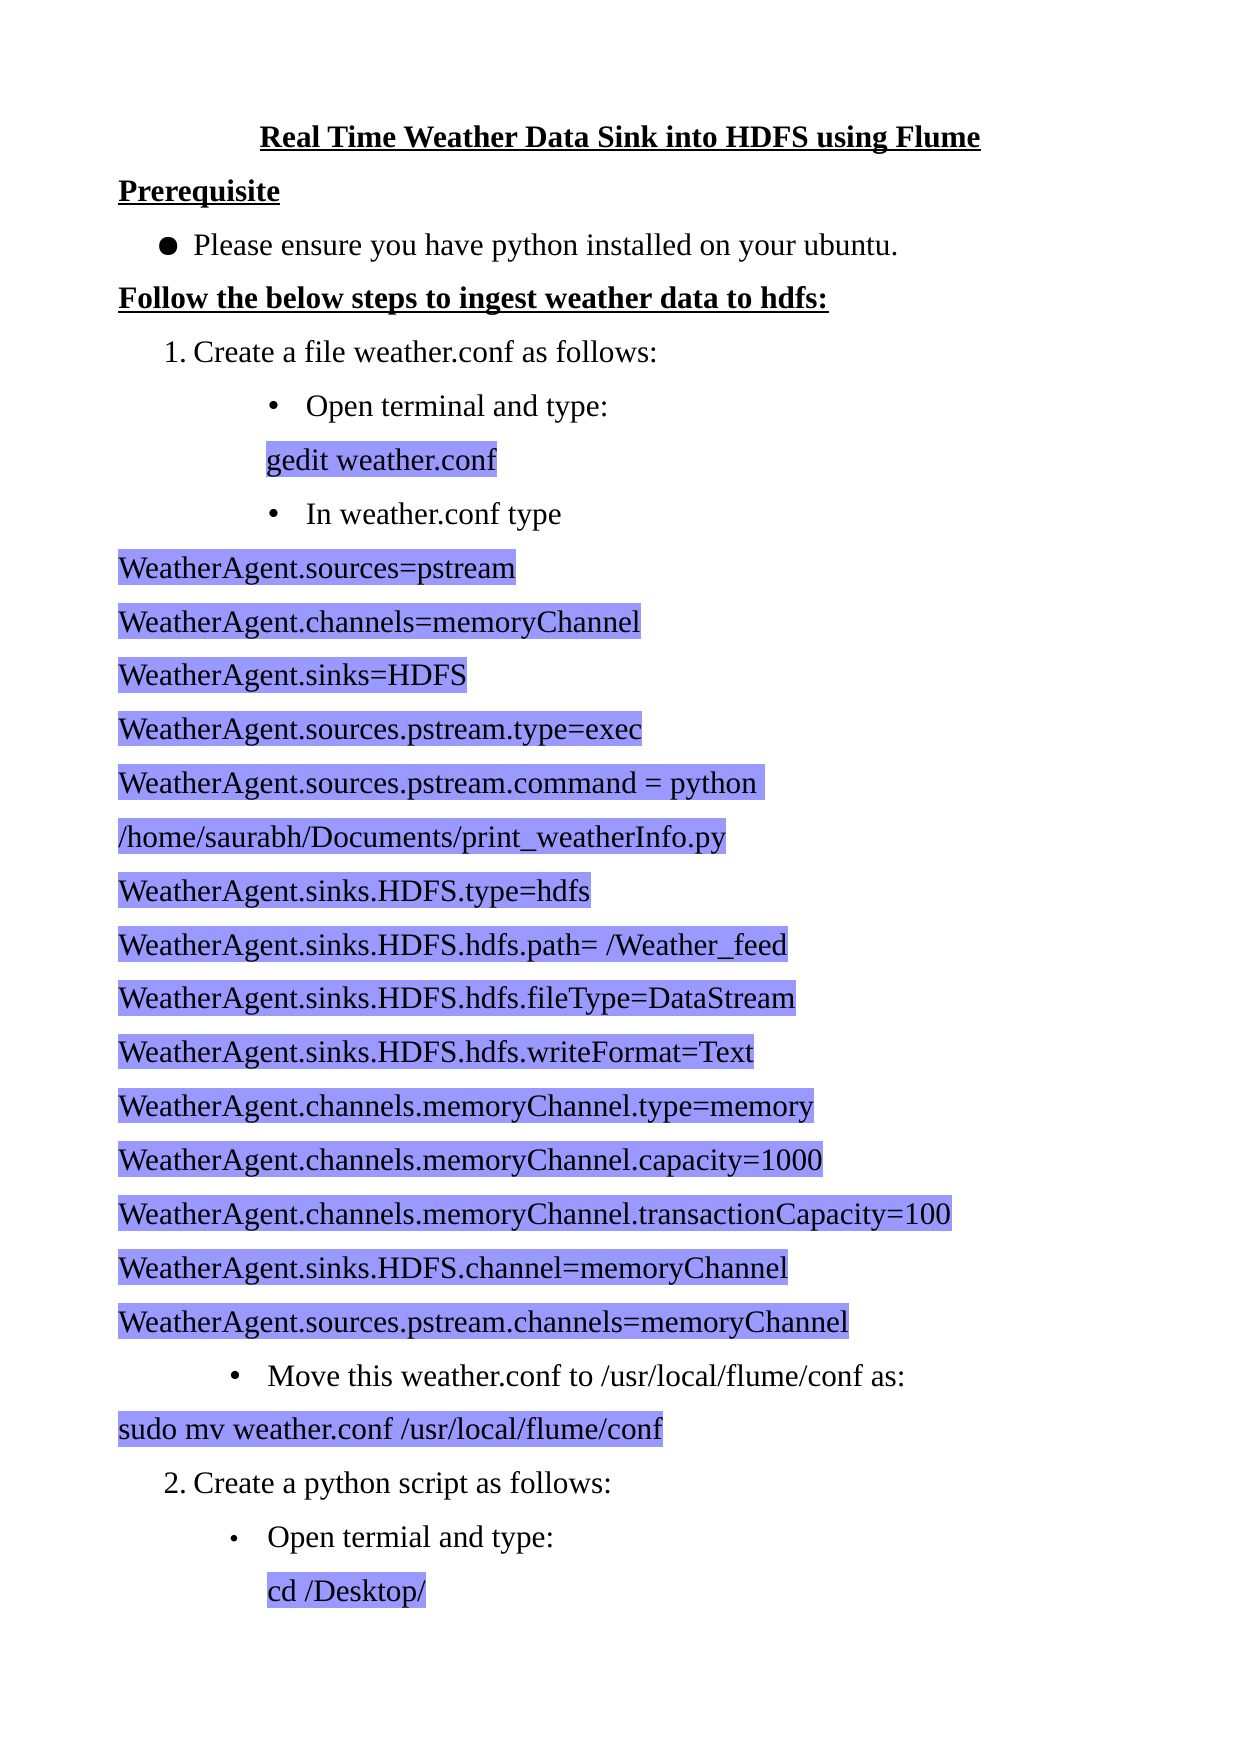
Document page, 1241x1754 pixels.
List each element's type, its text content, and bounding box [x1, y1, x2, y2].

text WeatherAgent.sources.pstream.command = python /home/saurabh/Documents/print_weatherInfo.py [118, 764, 1122, 854]
text WeatherAgent.sinks.HDFS.hdfs.path= /Weather_feed [118, 926, 1122, 962]
text WeatherAgent.channels.memoryChannel.type=memory [118, 1087, 1122, 1123]
list cd /Desktop/ [229, 1572, 1122, 1608]
text gedit weather.conf [118, 441, 1122, 477]
text Prerequisite [118, 172, 1122, 208]
text WeatherAgent.channels=memoryChannel [118, 603, 1122, 639]
list Move this weather.conf to /usr/local/flume/conf as: [229, 1357, 1122, 1393]
text WeatherAgent.sinks.HDFS.hdfs.writeFormat=Text [118, 1034, 1122, 1069]
list Please ensure you have python installed on your ubuntu. [156, 226, 1122, 262]
text WeatherAgent.sinks.HDFS.type=hdfs [118, 872, 1122, 908]
text WeatherAgent.sources=pstream [118, 549, 1122, 585]
text Follow the below steps to ingest weather data to hdfs: [118, 280, 1122, 316]
list Open terminal and type: [268, 387, 1122, 423]
text WeatherAgent.sources.pstream.type=exec [118, 711, 1122, 746]
text WeatherAgent.sinks.HDFS.hdfs.fileType=DataStream [118, 980, 1122, 1016]
text sudo mv weather.conf /usr/local/flume/conf [118, 1411, 1122, 1447]
text WeatherAgent.sources.pstream.channels=memoryChannel [118, 1303, 1122, 1339]
text WeatherAgent.channels.memoryChannel.transactionCapacity=100 [118, 1195, 1122, 1231]
text Real Time Weather Data Sink into HDFS using Flume [118, 118, 1122, 154]
list Create a file weather.conf as follows: [156, 333, 1122, 369]
list In weather.conf type [268, 495, 1122, 531]
list Open termial and type: [229, 1518, 1122, 1554]
list Create a python script as follows: [156, 1464, 1122, 1500]
text WeatherAgent.sinks=HDFS [118, 657, 1122, 693]
text WeatherAgent.sinks.HDFS.channel=memoryChannel [118, 1249, 1122, 1285]
text WeatherAgent.channels.memoryChannel.capacity=1000 [118, 1141, 1122, 1177]
